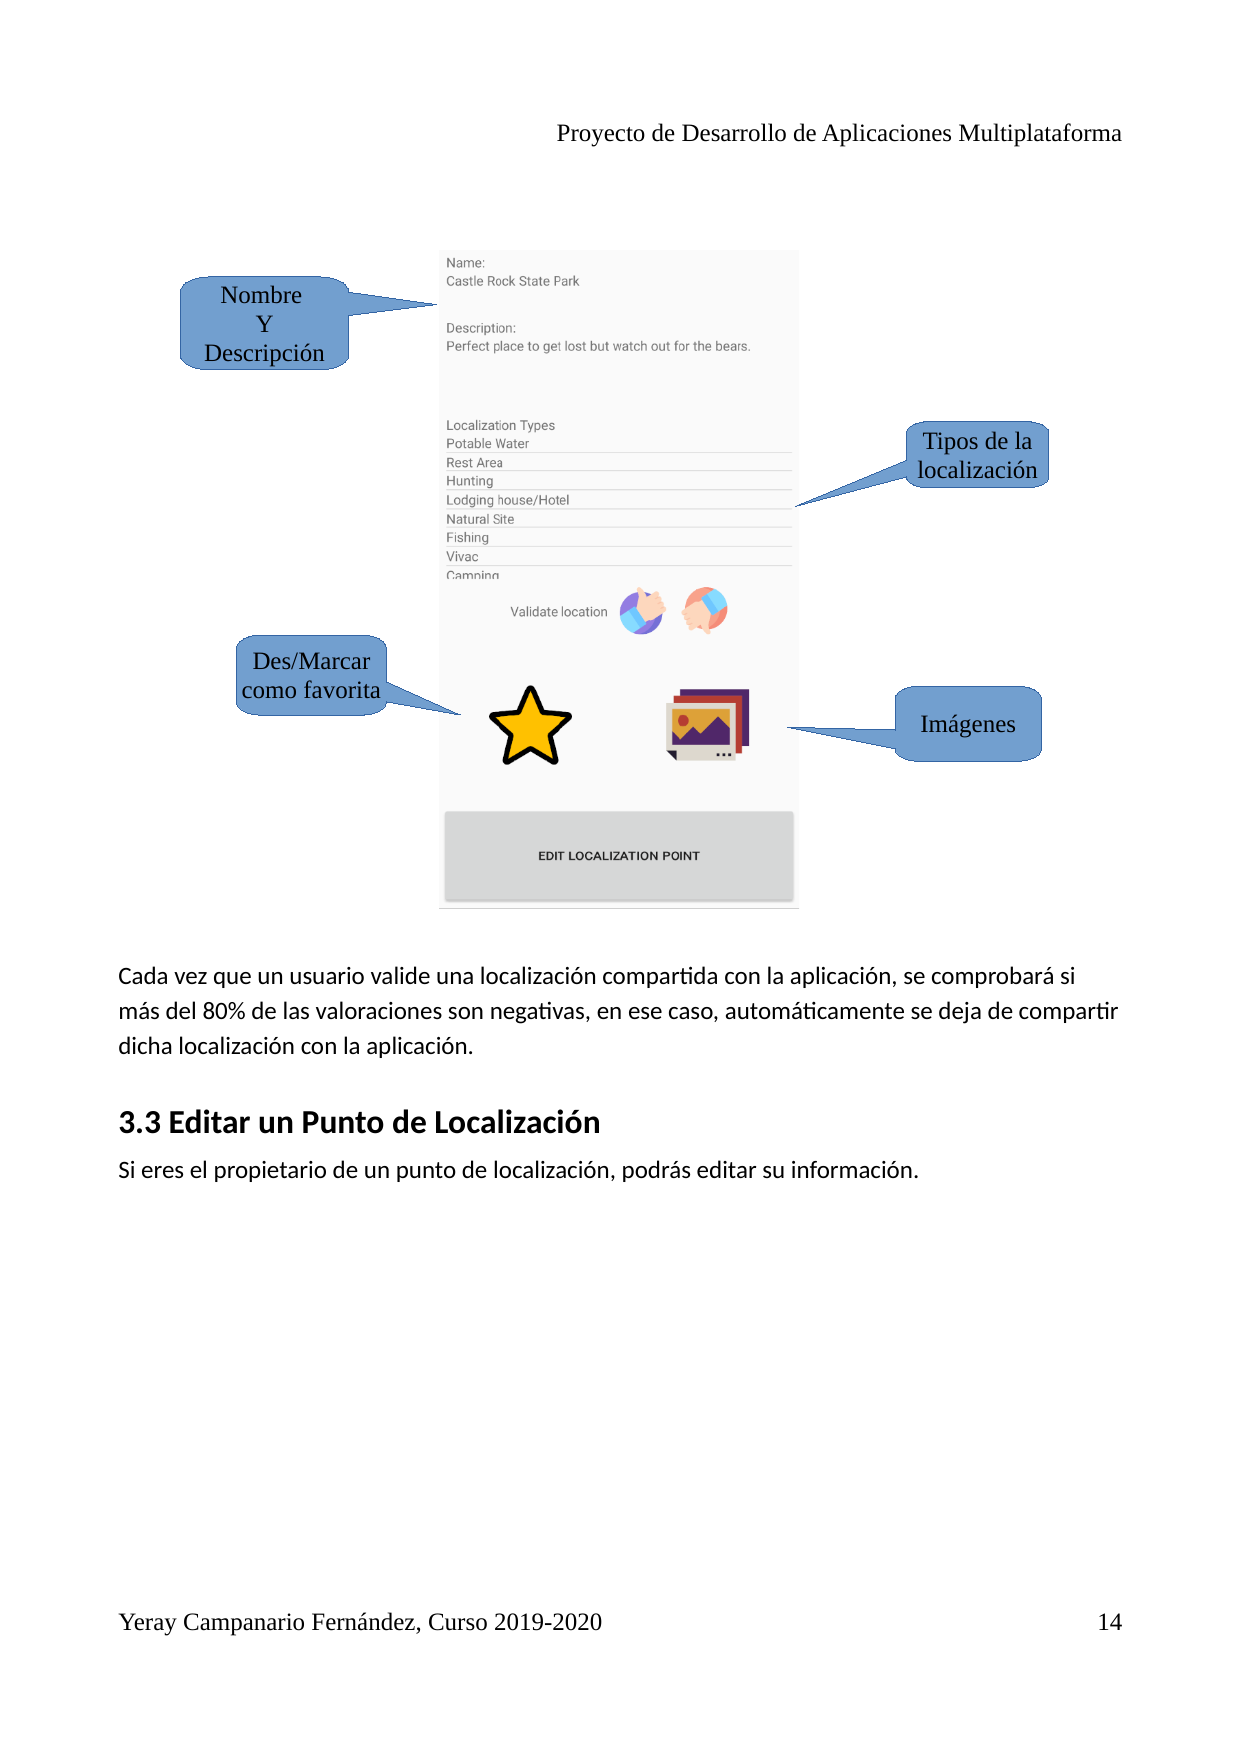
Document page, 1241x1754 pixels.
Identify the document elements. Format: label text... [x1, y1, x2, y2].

picture [439, 250, 800, 909]
text Si eres el propietario de un punto de localización, podrás editar su información. [118, 1154, 1122, 1185]
subtitle 3.3 Editar un Punto de Localización [118, 1101, 1122, 1142]
text Cada vez que un usuario valide una localización compartida con la aplicación, se comprobará si más del 80% de las valoraciones son negativas, en ese caso, automáticamente se deja de compartir dicha localización con la aplicación. [118, 960, 1122, 1061]
